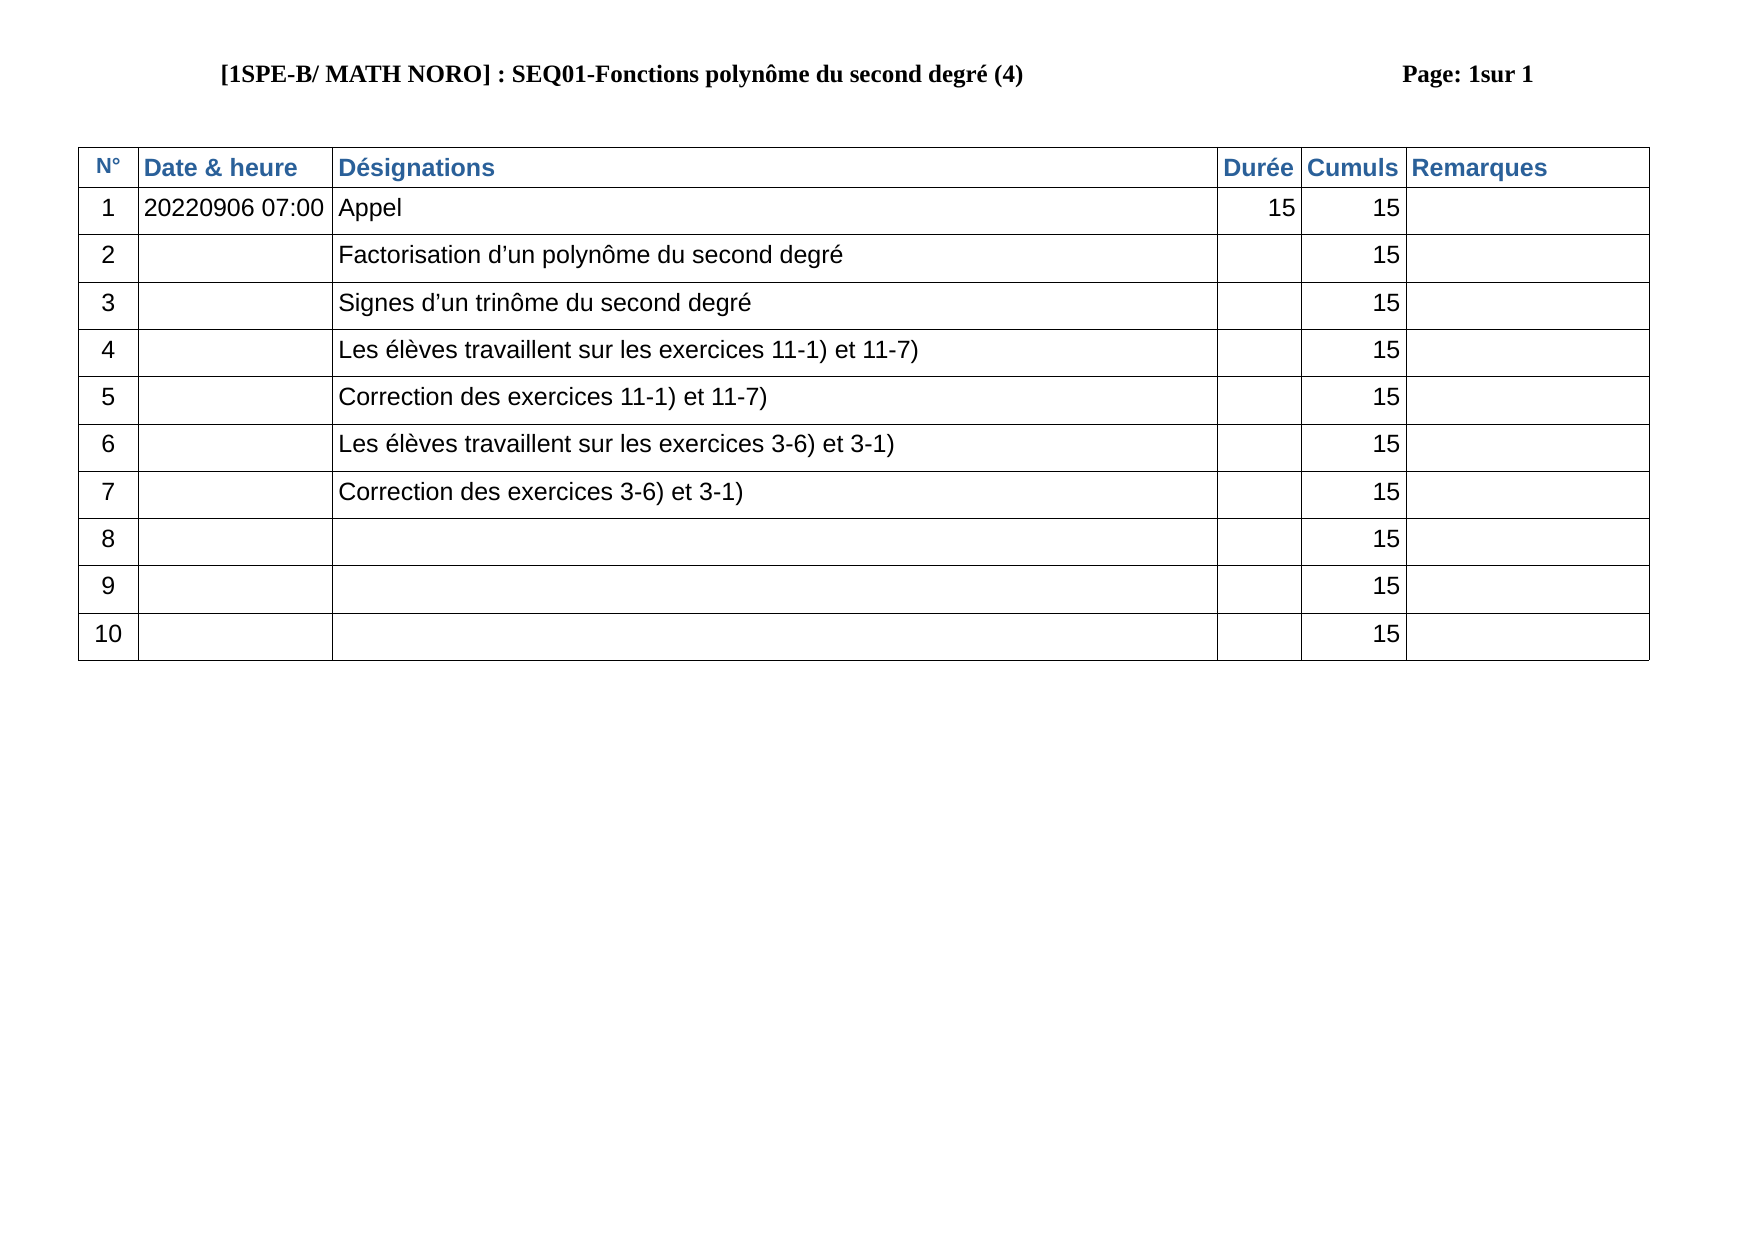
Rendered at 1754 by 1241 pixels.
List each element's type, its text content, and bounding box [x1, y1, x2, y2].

table_cell 20220906 07:00 [139, 188, 332, 234]
table_cell 15 [1302, 235, 1406, 282]
table_cell Factorisation d’un polynôme du second degré [333, 235, 1217, 282]
table_cell 9 [79, 566, 138, 613]
table_cell [1218, 566, 1301, 613]
table_cell 15 [1302, 188, 1406, 234]
table_header Désignations [333, 148, 1217, 187]
table_cell [1407, 566, 1649, 613]
table_cell [1218, 377, 1301, 423]
table_cell Les élèves travaillent sur les exercices 3-6) et 3-1) [333, 425, 1217, 471]
table_cell 15 [1302, 566, 1406, 613]
table_cell [1407, 377, 1649, 423]
table_cell [333, 566, 1217, 613]
table_header Remarques [1407, 148, 1649, 187]
table_cell 10 [79, 614, 138, 660]
table_cell 15 [1302, 472, 1406, 518]
table_cell [1407, 519, 1649, 565]
table_cell [1218, 519, 1301, 565]
table_cell [1218, 283, 1301, 329]
table_cell 3 [79, 283, 138, 329]
table_cell [1407, 425, 1649, 471]
table_cell [1407, 472, 1649, 518]
table_cell Les élèves travaillent sur les exercices 11-1) et 11-7) [333, 330, 1217, 376]
table_cell Correction des exercices 11-1) et 11-7) [333, 377, 1217, 423]
table_cell [139, 566, 332, 613]
table_cell [1407, 614, 1649, 660]
table_cell 15 [1302, 425, 1406, 471]
table_cell [1407, 283, 1649, 329]
table_cell [139, 283, 332, 329]
table_cell 5 [79, 377, 138, 423]
table_header Cumuls [1302, 148, 1406, 187]
table_cell [1407, 235, 1649, 282]
table_cell 15 [1218, 188, 1301, 234]
table_cell 15 [1302, 614, 1406, 660]
table_cell 15 [1302, 330, 1406, 376]
table_cell [139, 472, 332, 518]
table_cell [1218, 425, 1301, 471]
table_cell 8 [79, 519, 138, 565]
table_cell 2 [79, 235, 138, 282]
table_cell [1218, 472, 1301, 518]
table_cell Appel [333, 188, 1217, 234]
table_cell [139, 425, 332, 471]
table_header N° [79, 148, 138, 187]
table_cell 1 [79, 188, 138, 234]
table_cell 15 [1302, 283, 1406, 329]
table_header Durée [1218, 148, 1301, 187]
table_cell 6 [79, 425, 138, 471]
table_cell [139, 377, 332, 423]
table_cell [1218, 235, 1301, 282]
table_cell [333, 519, 1217, 565]
table_header Date & heure [139, 148, 332, 187]
table_cell [1218, 330, 1301, 376]
table_cell [1407, 330, 1649, 376]
table_cell [139, 519, 332, 565]
table_cell [1407, 188, 1649, 234]
table_cell 15 [1302, 519, 1406, 565]
table_cell [139, 614, 332, 660]
table_cell [333, 614, 1217, 660]
table_cell [1218, 614, 1301, 660]
table_cell Correction des exercices 3-6) et 3-1) [333, 472, 1217, 518]
table_cell 7 [79, 472, 138, 518]
table_cell Signes d’un trinôme du second degré [333, 283, 1217, 329]
table_cell [139, 330, 332, 376]
table_cell [139, 235, 332, 282]
table_cell 4 [79, 330, 138, 376]
table_cell 15 [1302, 377, 1406, 423]
